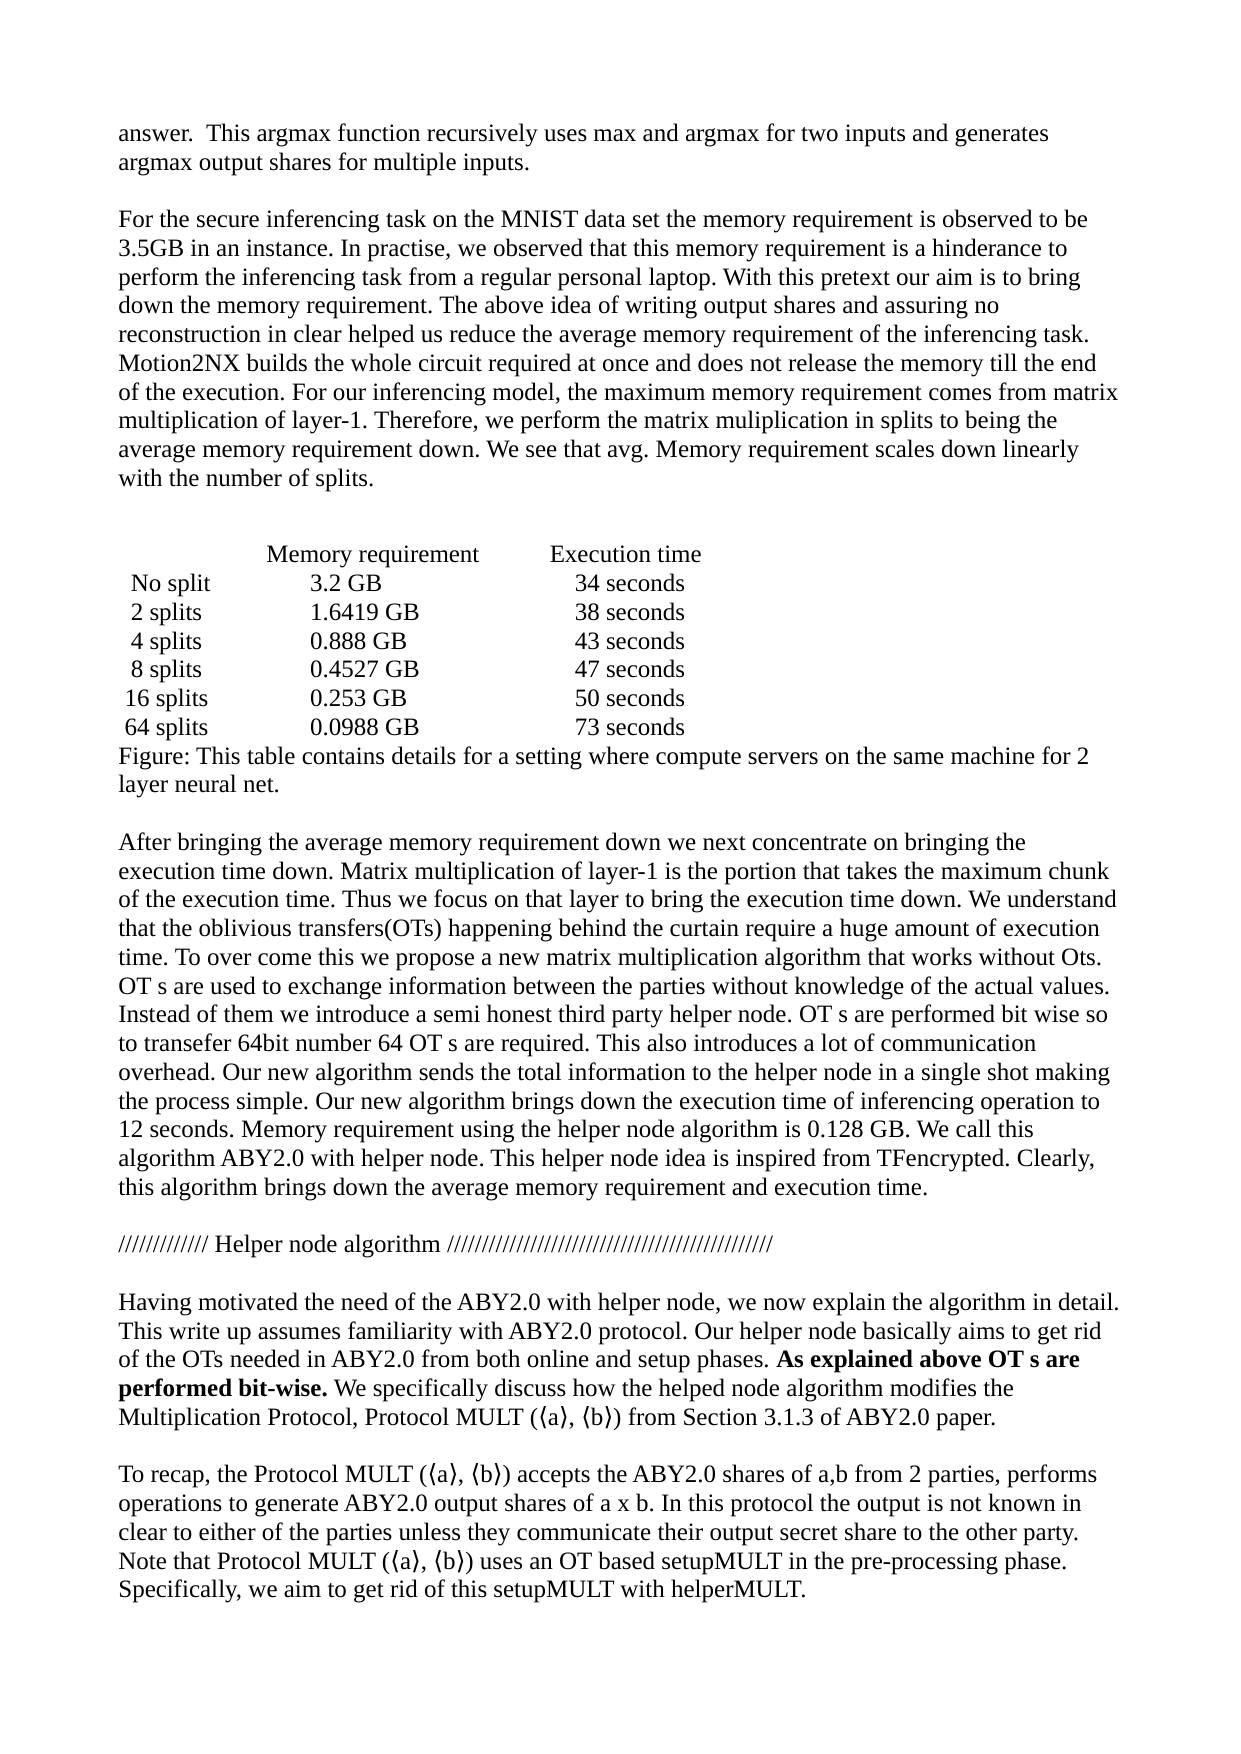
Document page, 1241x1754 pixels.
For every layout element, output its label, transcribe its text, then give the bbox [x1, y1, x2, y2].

table_cell 0.253 GB [266, 683, 543, 712]
table_cell 34 seconds [543, 568, 732, 597]
table_header Execution time [543, 540, 732, 568]
table_cell 43 seconds [543, 626, 732, 654]
table_cell 47 seconds [543, 655, 732, 683]
table_cell 38 seconds [543, 597, 732, 626]
table_cell 16 splits [118, 683, 266, 712]
text Figure: This table contains details for a setting where compute servers on the same machine for 2 layer neural net. [118, 741, 1122, 798]
table_cell 8 splits [118, 655, 266, 683]
table_cell 0.0988 GB [266, 712, 543, 741]
table_cell 1.6419 GB [266, 597, 543, 626]
table_cell 4 splits [118, 626, 266, 654]
table_cell 2 splits [118, 597, 266, 626]
text To recap, the Protocol MULT (⟨a⟩, ⟨b⟩) accepts the ABY2.0 shares of a,b from 2 parties, performs operations to generate ABY2.0 output shares of a x b. In this protocol the output is not known in clear to either of the parties unless they communicate their output secret share to the other party. Note that Protocol MULT (⟨a⟩, ⟨b⟩) uses an OT based setupMULT in the pre-processing phase. Specifically, we aim to get rid of this setupMULT with helperMULT. [118, 1459, 1122, 1603]
table_cell 64 splits [118, 712, 266, 741]
text answer. This argmax function recursively uses max and argmax for two inputs and generates argmax output shares for multiple inputs. [118, 118, 1122, 176]
text ///////////// Helper node algorithm /////////////////////////////////////////////// [118, 1229, 1122, 1258]
table_cell No split [118, 568, 266, 597]
table_header [118, 540, 266, 568]
table_cell 50 seconds [543, 683, 732, 712]
text Having motivated the need of the ABY2.0 with helper node, we now explain the algorithm in detail. This write up assumes familiarity with ABY2.0 protocol. Our helper node basically aims to get rid of the OTs needed in ABY2.0 from both online and setup phases. As explained above OT s are performed bit-wise. We specifically discuss how the helped node algorithm modifies the Multiplication Protocol, Protocol MULT (⟨a⟩, ⟨b⟩) from Section 3.1.3 of ABY2.0 paper. [118, 1287, 1122, 1431]
table_cell 0.888 GB [266, 626, 543, 654]
text After bringing the average memory requirement down we next concentrate on bringing the execution time down. Matrix multiplication of layer-1 is the portion that takes the maximum chunk of the execution time. Thus we focus on that layer to bring the execution time down. We understand that the oblivious transfers(OTs) happening behind the curtain require a huge amount of execution time. To over come this we propose a new matrix multiplication algorithm that works without Ots. OT s are used to exchange information between the parties without knowledge of the actual values. Instead of them we introduce a semi honest third party helper node. OT s are performed bit wise so to transefer 64bit number 64 OT s are required. This also introduces a lot of communication overhead. Our new algorithm sends the total information to the helper node in a single shot making the process simple. Our new algorithm brings down the execution time of inferencing operation to 12 seconds. Memory requirement using the helper node algorithm is 0.128 GB. We call this algorithm ABY2.0 with helper node. This helper node idea is inspired from TFencrypted. Clearly, this algorithm brings down the average memory requirement and execution time. [118, 827, 1122, 1201]
table_cell 3.2 GB [266, 568, 543, 597]
table_cell 0.4527 GB [266, 655, 543, 683]
text For the secure inferencing task on the MNIST data set the memory requirement is observed to be 3.5GB in an instance. In practise, we observed that this memory requirement is a hinderance to perform the inferencing task from a regular personal laptop. With this pretext our aim is to bring down the memory requirement. The above idea of writing output shares and assuring no reconstruction in clear helped us reduce the average memory requirement of the inferencing task. Motion2NX builds the whole circuit required at once and does not release the memory till the end of the execution. For our inferencing model, the maximum memory requirement comes from matrix multiplication of layer-1. Therefore, we perform the matrix muliplication in splits to being the average memory requirement down. We see that avg. Memory requirement scales down linearly with the number of splits. [118, 204, 1122, 492]
table_header Memory requirement [266, 540, 543, 568]
table_cell 73 seconds [543, 712, 732, 741]
